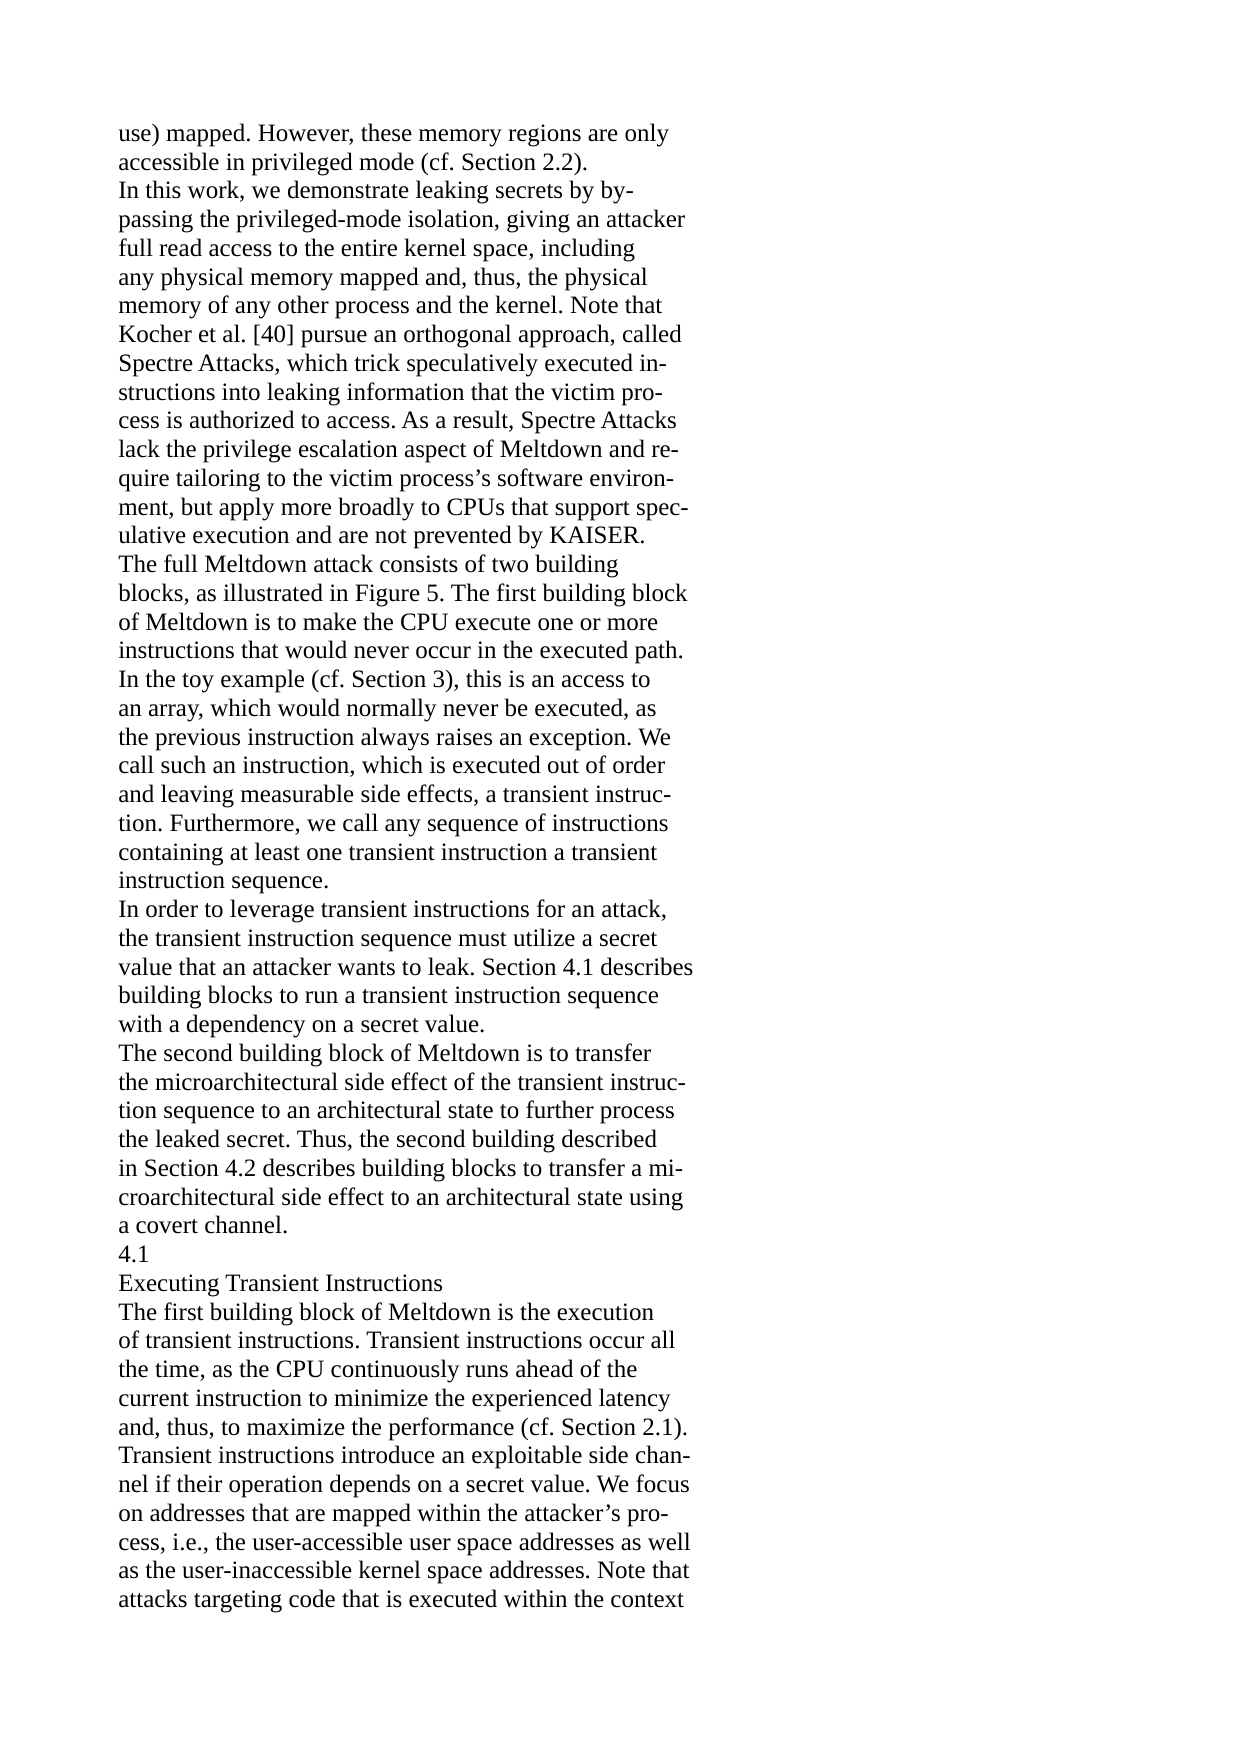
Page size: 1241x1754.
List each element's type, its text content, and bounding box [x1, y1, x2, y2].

text and, thus, to maximize the performance (cf. Section 2.1). [118, 1412, 1122, 1441]
text full read access to the entire kernel space, including [118, 233, 1122, 262]
text call such an instruction, which is executed out of order [118, 751, 1122, 779]
text tion sequence to an architectural state to further process [118, 1096, 1122, 1124]
text Executing Transient Instructions [118, 1268, 1122, 1297]
text passing the privileged-mode isolation, giving an attacker [118, 204, 1122, 233]
text cess is authorized to access. As a result, Spectre Attacks [118, 406, 1122, 434]
text In this work, we demonstrate leaking secrets by by- [118, 176, 1122, 204]
text cess, i.e., the user-accessible user space addresses as well [118, 1527, 1122, 1556]
text tion. Furthermore, we call any sequence of instructions [118, 808, 1122, 837]
text current instruction to minimize the experienced latency [118, 1383, 1122, 1412]
text quire tailoring to the victim process’s software environ- [118, 463, 1122, 492]
text in Section 4.2 describes building blocks to transfer a mi- [118, 1153, 1122, 1182]
text the microarchitectural side effect of the transient instruc- [118, 1067, 1122, 1096]
text In the toy example (cf. Section 3), this is an access to [118, 664, 1122, 693]
text use) mapped. However, these memory regions are only [118, 118, 1122, 147]
text ulative execution and are not prevented by KAISER. [118, 521, 1122, 549]
text 4.1 [118, 1239, 1122, 1268]
text value that an attacker wants to leak. Section 4.1 describes [118, 952, 1122, 981]
text instruction sequence. [118, 866, 1122, 894]
text Transient instructions introduce an exploitable side chan- [118, 1441, 1122, 1469]
text The full Meltdown attack consists of two building [118, 549, 1122, 578]
text on addresses that are mapped within the attacker’s pro- [118, 1498, 1122, 1527]
text the transient instruction sequence must utilize a secret [118, 923, 1122, 952]
text Spectre Attacks, which trick speculatively executed in- [118, 348, 1122, 377]
text ment, but apply more broadly to CPUs that support spec- [118, 492, 1122, 521]
text the time, as the CPU continuously runs ahead of the [118, 1354, 1122, 1383]
text blocks, as illustrated in Figure 5. The first building block [118, 578, 1122, 607]
text building blocks to run a transient instruction sequence [118, 981, 1122, 1009]
text In order to leverage transient instructions for an attack, [118, 894, 1122, 923]
text croarchitectural side effect to an architectural state using [118, 1182, 1122, 1211]
text any physical memory mapped and, thus, the physical [118, 262, 1122, 291]
text nel if their operation depends on a secret value. We focus [118, 1469, 1122, 1498]
text and leaving measurable side effects, a transient instruc- [118, 779, 1122, 808]
text a covert channel. [118, 1211, 1122, 1239]
text an array, which would normally never be executed, as [118, 693, 1122, 722]
text with a dependency on a secret value. [118, 1009, 1122, 1038]
text of Meltdown is to make the CPU execute one or more [118, 607, 1122, 636]
text Kocher et al. [40] pursue an orthogonal approach, called [118, 319, 1122, 348]
text the previous instruction always raises an exception. We [118, 722, 1122, 751]
text the leaked secret. Thus, the second building described [118, 1124, 1122, 1153]
text attacks targeting code that is executed within the context [118, 1584, 1122, 1613]
text structions into leaking information that the victim pro- [118, 377, 1122, 406]
text instructions that would never occur in the executed path. [118, 636, 1122, 664]
text memory of any other process and the kernel. Note that [118, 291, 1122, 319]
text as the user-inaccessible kernel space addresses. Note that [118, 1556, 1122, 1584]
text accessible in privileged mode (cf. Section 2.2). [118, 147, 1122, 176]
text lack the privilege escalation aspect of Meltdown and re- [118, 434, 1122, 463]
text containing at least one transient instruction a transient [118, 837, 1122, 866]
text of transient instructions. Transient instructions occur all [118, 1326, 1122, 1354]
text The first building block of Meltdown is the execution [118, 1297, 1122, 1326]
text The second building block of Meltdown is to transfer [118, 1038, 1122, 1067]
